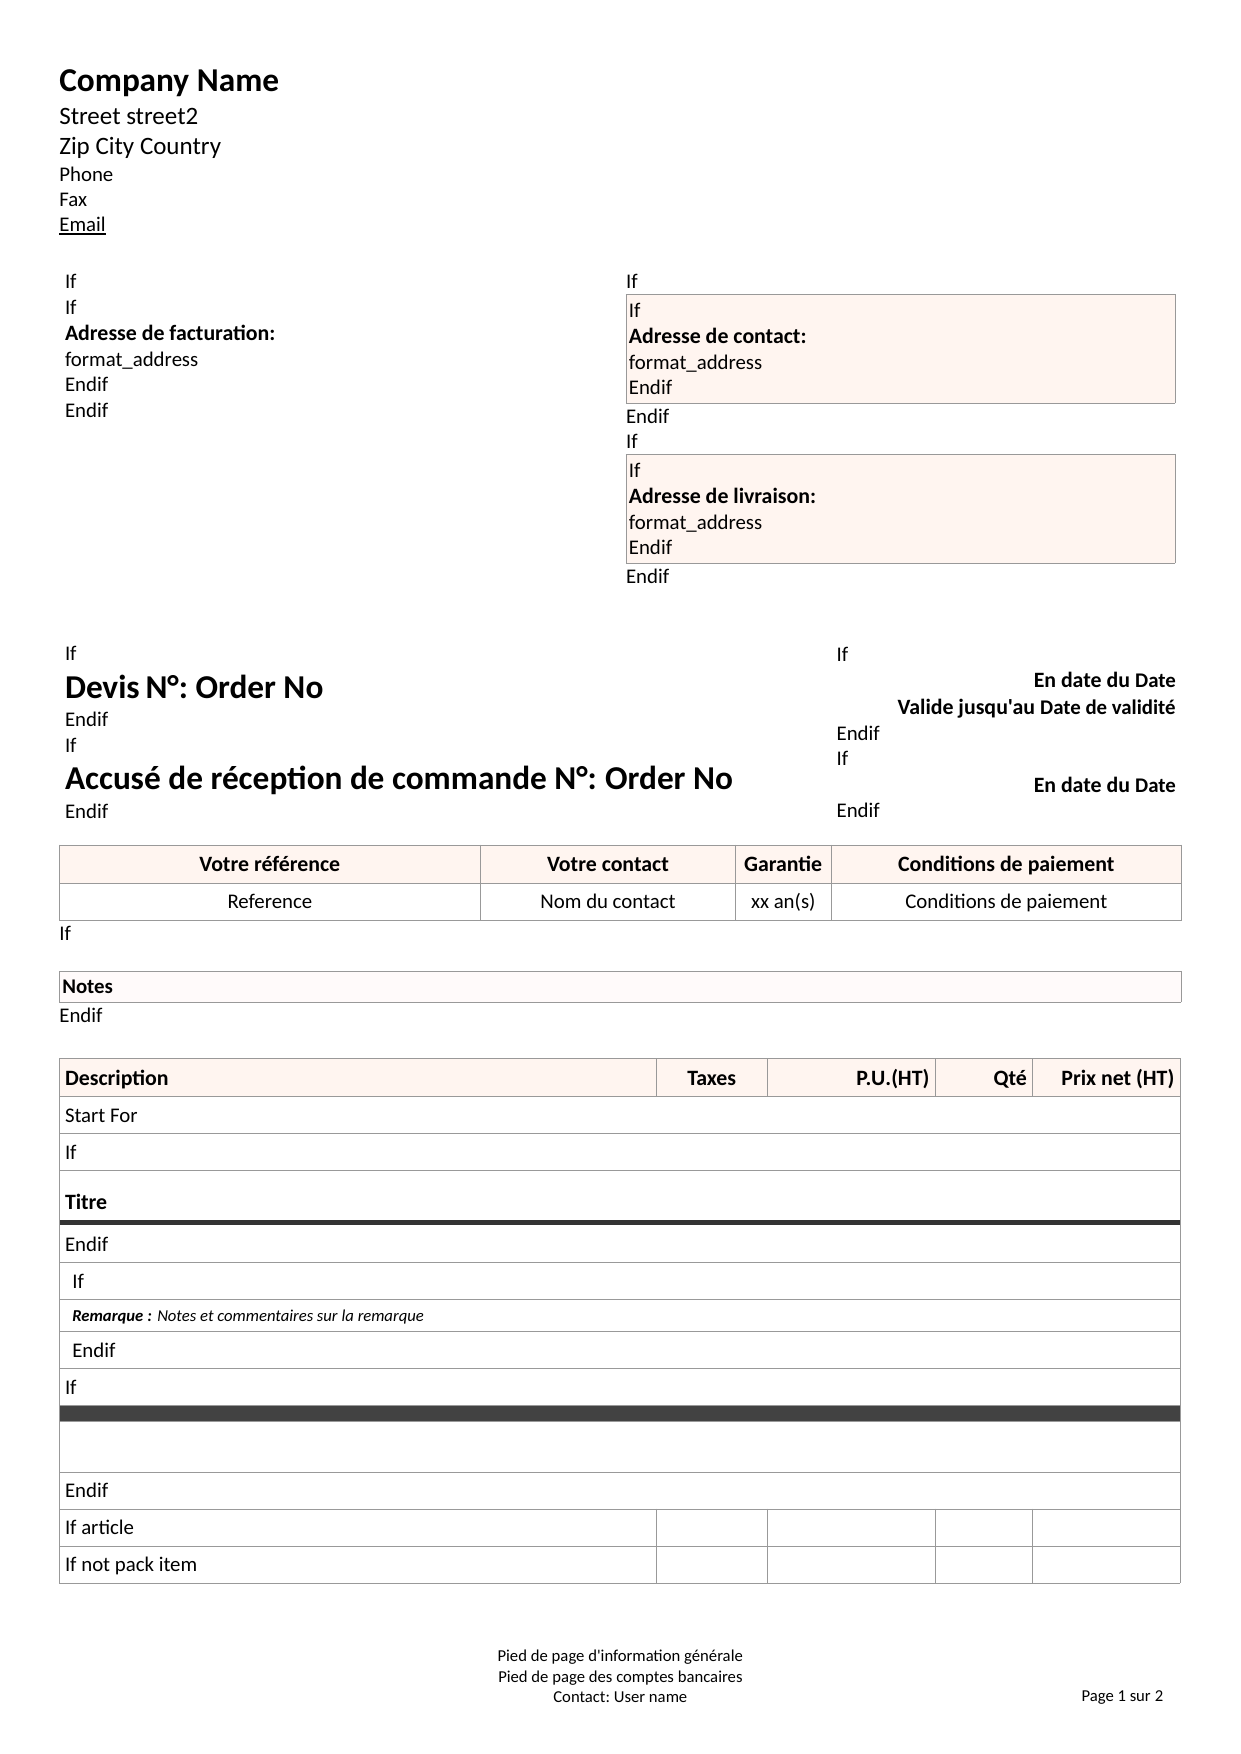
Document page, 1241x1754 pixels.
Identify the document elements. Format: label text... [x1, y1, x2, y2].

table_cell [768, 1547, 935, 1582]
table_cell Endif [60, 1473, 1180, 1508]
table_cell xx an(s) [736, 884, 831, 920]
table_cell Conditions de paiement [832, 884, 1181, 920]
table_cell [60, 1422, 1180, 1472]
table_cell [1033, 1547, 1180, 1582]
table_header Description [60, 1059, 656, 1096]
table_cell Endif [60, 1225, 1180, 1262]
table_cell Remarque : Notes et commentaires sur la remarque [60, 1300, 1180, 1331]
text Notes [60, 972, 1181, 1002]
table_header If If Adresse de contact: format_address Endif Endif If If Adresse de livraison: format_address Endif Endif [620, 263, 1181, 619]
table_header If Devis N°: Order No Endif If Accusé de réception de commande N°: Order No Endif [59, 635, 831, 829]
table_cell If not pack item [60, 1547, 656, 1582]
table_header Votre contact [481, 846, 735, 883]
table_cell [657, 1510, 767, 1546]
table_header If En date du Date Valide jusqu'au Date de validité Endif If En date du Date Endif [831, 635, 1181, 829]
text If [59, 921, 1181, 945]
table_cell If article [60, 1510, 656, 1546]
table_header Garantie [736, 846, 831, 883]
table_cell [657, 1547, 767, 1582]
table_cell Nom du contact [481, 884, 735, 920]
table_cell If [60, 1134, 1180, 1170]
table_header Conditions de paiement [832, 846, 1181, 883]
table_cell Start For [60, 1097, 1180, 1133]
table_cell Reference [60, 884, 480, 920]
table_cell [60, 1406, 1180, 1421]
table_cell If [60, 1263, 1180, 1299]
table_cell If [60, 1369, 1180, 1405]
table_cell [936, 1510, 1032, 1546]
table_header Qté [936, 1059, 1032, 1096]
table_header P.U.(HT) [768, 1059, 935, 1096]
table_cell [936, 1547, 1032, 1582]
table_cell [768, 1510, 935, 1546]
table_cell Endif [60, 1332, 1180, 1368]
table_header Votre référence [60, 846, 480, 883]
table_header Taxes [657, 1059, 767, 1096]
table_header Prix net (HT) [1033, 1059, 1180, 1096]
table_header Company Name Street street2 Zip City Country Phone Fax Email [59, 59, 608, 248]
text Endif [59, 1003, 1181, 1028]
table_cell Titre [60, 1171, 1180, 1220]
table_header If If Adresse de facturation: format_address Endif Endif [59, 263, 620, 619]
table_header [608, 59, 1181, 248]
table_cell [1033, 1510, 1180, 1546]
